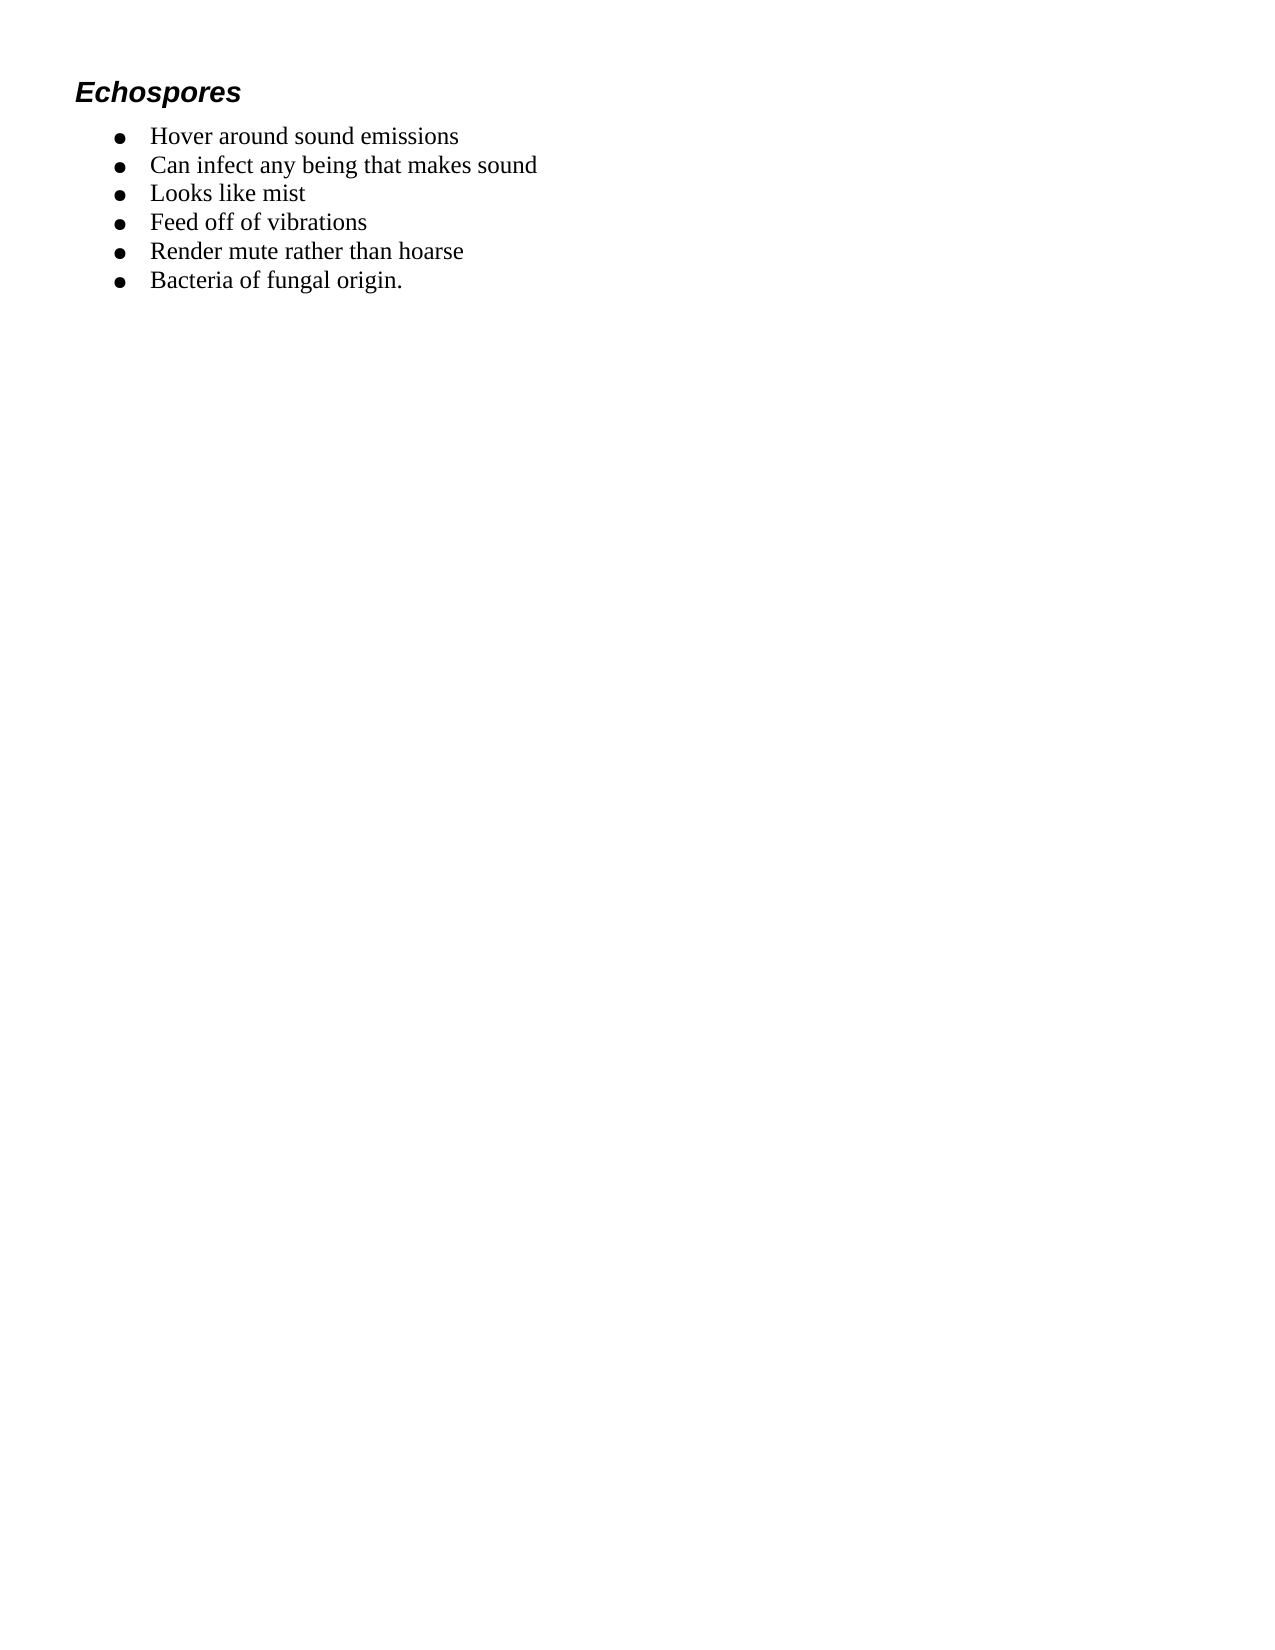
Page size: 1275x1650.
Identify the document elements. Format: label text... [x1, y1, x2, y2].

list Bacteria of fungal origin. [112, 265, 1200, 293]
list Looks like mist [112, 178, 1200, 207]
list Hover around sound emissions [112, 121, 1200, 150]
list Feed off of vibrations [112, 207, 1200, 236]
list Can infect any being that makes sound [112, 150, 1200, 178]
subtitle Echospores [75, 75, 1200, 108]
list Render mute rather than hoarse [112, 236, 1200, 265]
